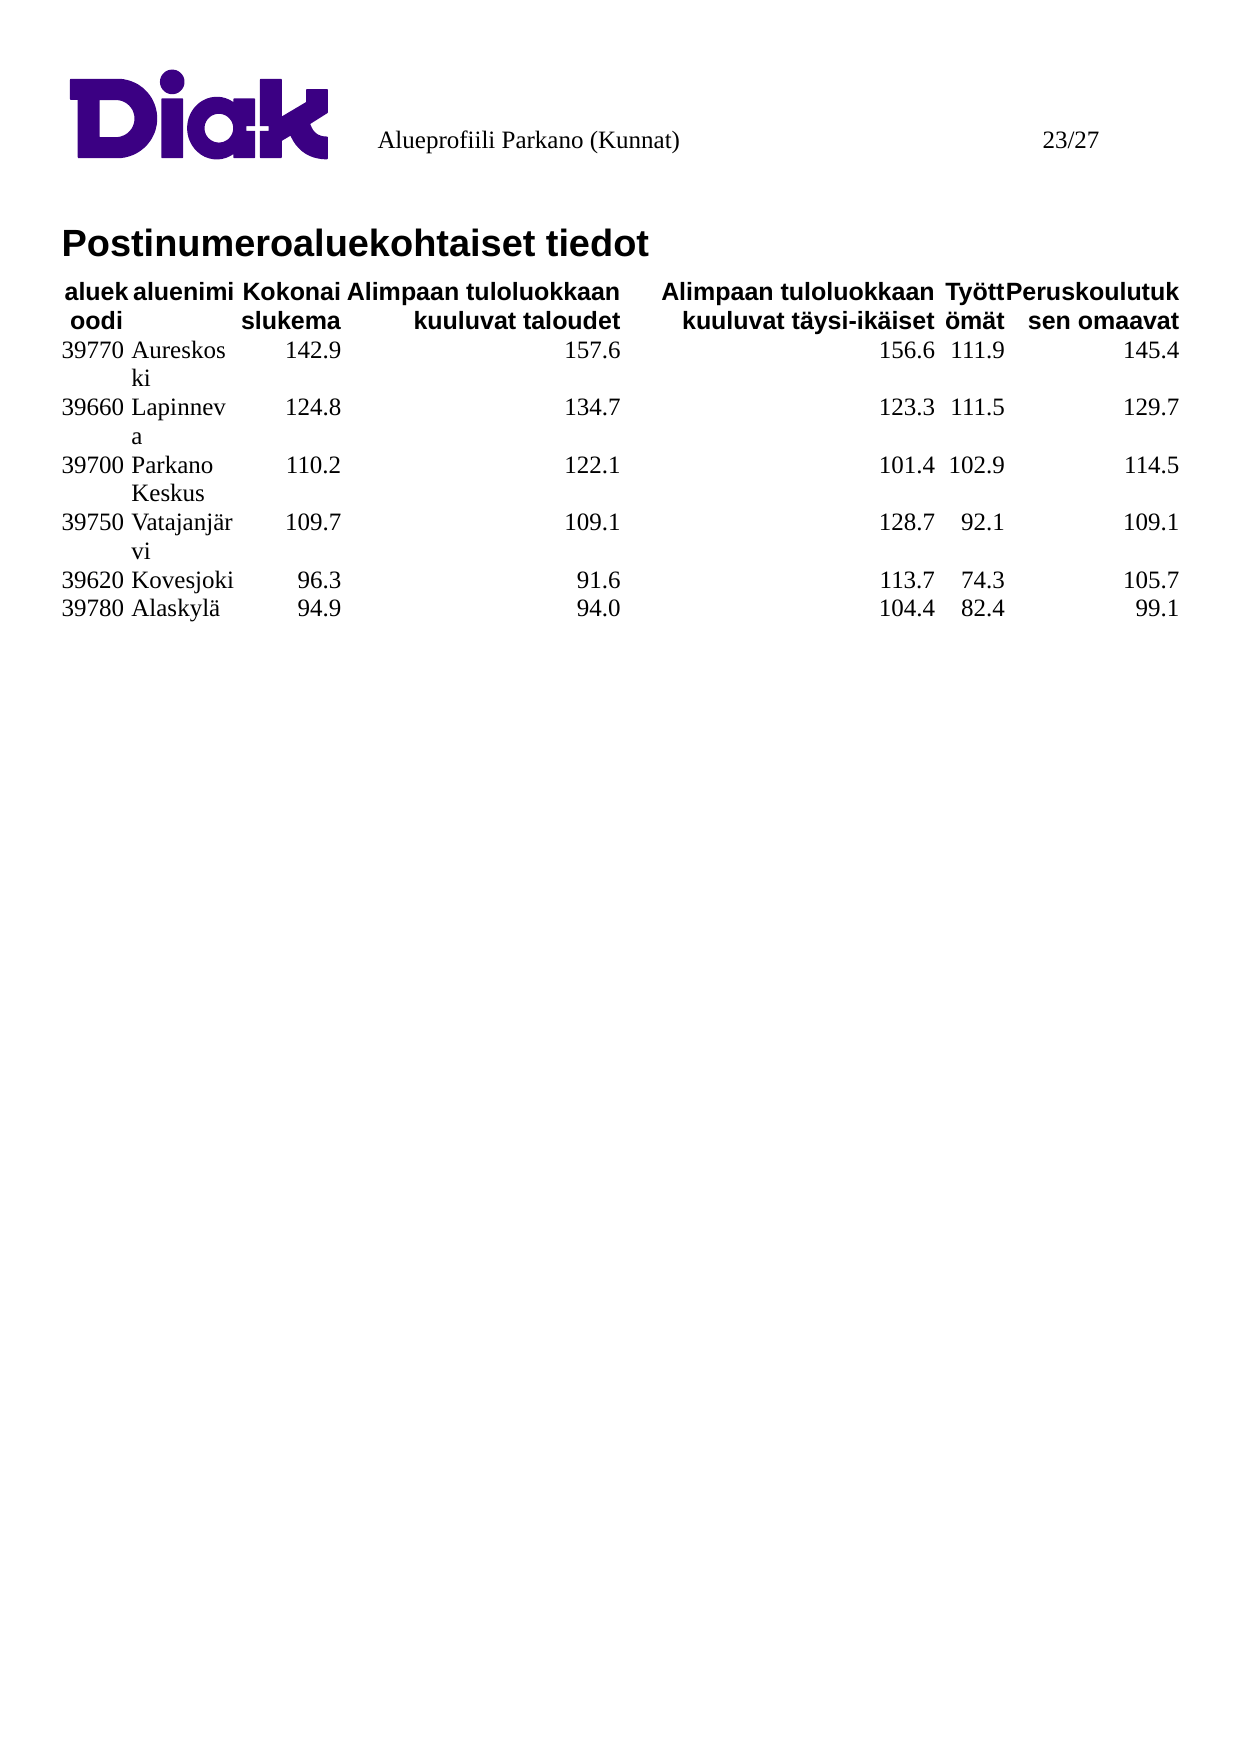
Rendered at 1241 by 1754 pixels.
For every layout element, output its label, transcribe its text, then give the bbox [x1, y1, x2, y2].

table_cell 91.6 [341, 565, 620, 593]
table_cell 114.5 [1004, 450, 1179, 507]
table_cell 94.9 [236, 594, 341, 622]
table_cell 39750 [61, 507, 131, 565]
table_cell 96.3 [236, 565, 341, 593]
table_cell 123.3 [620, 392, 934, 450]
table_header aluekoodi [61, 277, 131, 335]
table_cell 124.8 [236, 392, 341, 450]
table_cell 39780 [61, 594, 131, 622]
table_header Peruskoulutuksen omaavat [1004, 277, 1179, 335]
table_cell 105.7 [1004, 565, 1179, 593]
table_cell 39660 [61, 392, 131, 450]
table_cell 82.4 [935, 594, 1004, 622]
table_header Alimpaan tuloluokkaan kuuluvat täysi-ikäiset [620, 277, 934, 335]
table_cell Parkano Keskus [131, 450, 236, 507]
table_cell 157.6 [341, 335, 620, 392]
table_cell 122.1 [341, 450, 620, 507]
table_cell 74.3 [935, 565, 1004, 593]
table_cell 39620 [61, 565, 131, 593]
table_cell Lapinneva [131, 392, 236, 450]
table_cell 145.4 [1004, 335, 1179, 392]
table_cell 109.1 [1004, 507, 1179, 565]
table_cell 156.6 [620, 335, 934, 392]
table_header Työttömät [935, 277, 1004, 335]
table_header Alimpaan tuloluokkaan kuuluvat taloudet [341, 277, 620, 335]
table_cell 92.1 [935, 507, 1004, 565]
subtitle Postinumeroaluekohtaiset tiedot [61, 221, 1179, 265]
table_cell 129.7 [1004, 392, 1179, 450]
table_header aluenimi [131, 277, 236, 335]
table_cell 102.9 [935, 450, 1004, 507]
table_cell Aureskoski [131, 335, 236, 392]
table_cell 94.0 [341, 594, 620, 622]
table_cell 39700 [61, 450, 131, 507]
table_cell 113.7 [620, 565, 934, 593]
table_cell 111.9 [935, 335, 1004, 392]
table_cell 142.9 [236, 335, 341, 392]
table_header Kokonaislukema [236, 277, 341, 335]
table_cell Alaskylä [131, 594, 236, 622]
table_cell 99.1 [1004, 594, 1179, 622]
table_cell 128.7 [620, 507, 934, 565]
table_cell 109.7 [236, 507, 341, 565]
table_cell 110.2 [236, 450, 341, 507]
table_cell 101.4 [620, 450, 934, 507]
table_cell Vatajanjärvi [131, 507, 236, 565]
table_cell 104.4 [620, 594, 934, 622]
table_cell Kovesjoki [131, 565, 236, 593]
table_cell 111.5 [935, 392, 1004, 450]
table_cell 109.1 [341, 507, 620, 565]
table_cell 39770 [61, 335, 131, 392]
table_cell 134.7 [341, 392, 620, 450]
